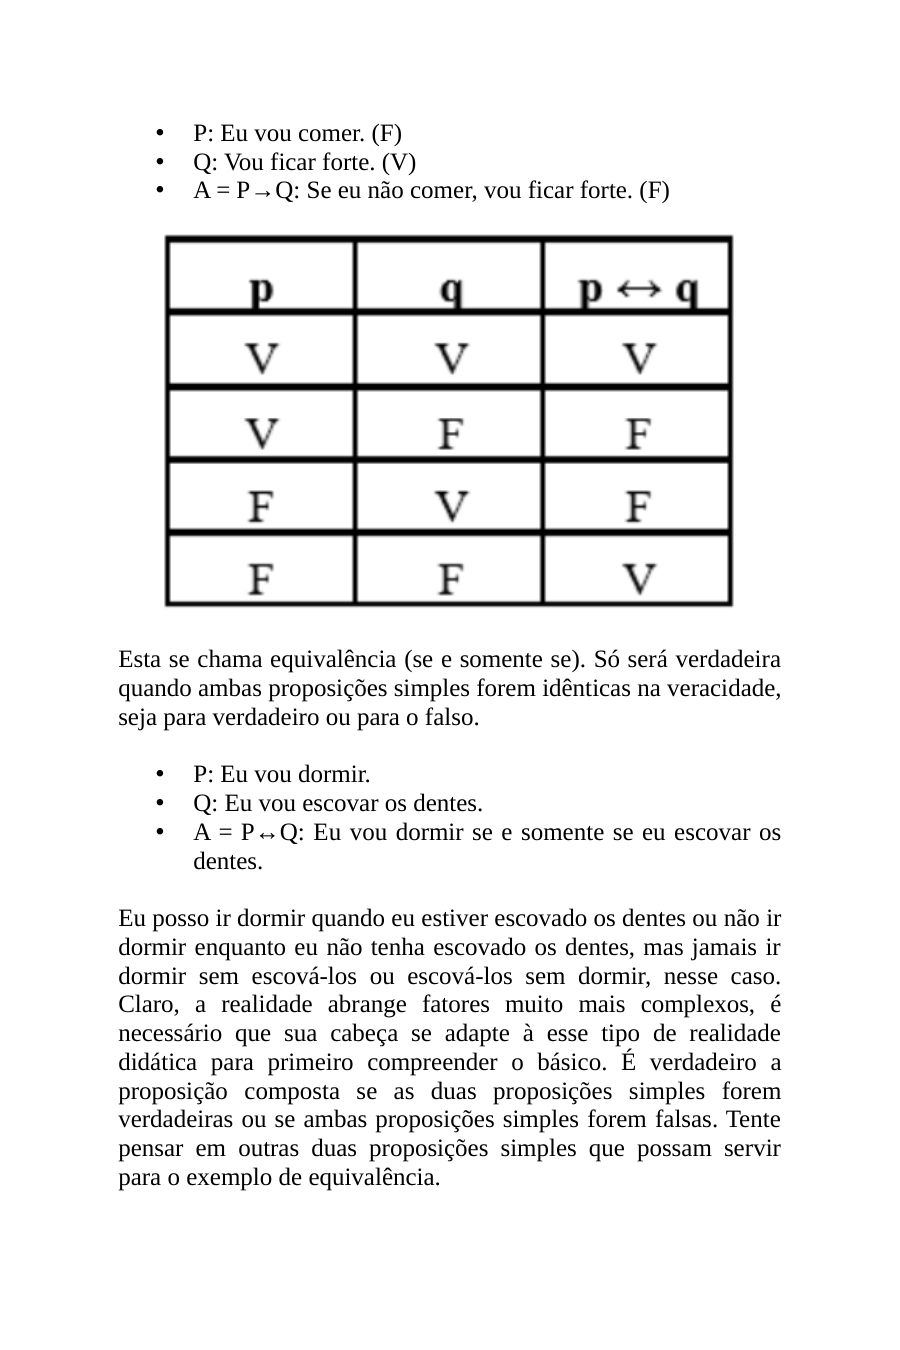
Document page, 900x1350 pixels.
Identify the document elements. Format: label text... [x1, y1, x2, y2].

list Q: Vou ficar forte. (V) [156, 147, 782, 176]
picture [160, 232, 740, 616]
text Esta se chama equivalência (se e somente se). Só será verdadeira quando ambas proposições simples forem idênticas na veracidade, seja para verdadeiro ou para o falso. [118, 644, 782, 731]
list P: Eu vou comer. (F) [156, 118, 782, 147]
list Q: Eu vou escovar os dentes. [156, 788, 782, 817]
list P: Eu vou dormir. [156, 759, 782, 788]
list A = P↔Q: Eu vou dormir se e somente se eu escovar os dentes. [156, 817, 782, 874]
text Eu posso ir dormir quando eu estiver escovado os dentes ou não ir dormir enquanto eu não tenha escovado os dentes, mas jamais ir dormir sem escová-los ou escová-los sem dormir, nesse caso. Claro, a realidade abrange fatores muito mais complexos, é necessário que sua cabeça se adapte à esse tipo de realidade didática para primeiro compreender o básico. É verdadeiro a proposição composta se as duas proposições simples forem verdadeiras ou se ambas proposições simples forem falsas. Tente pensar em outras duas proposições simples que possam servir para o exemplo de equivalência. [118, 903, 782, 1191]
list A = P→Q: Se eu não comer, vou ficar forte. (F) [156, 176, 782, 204]
